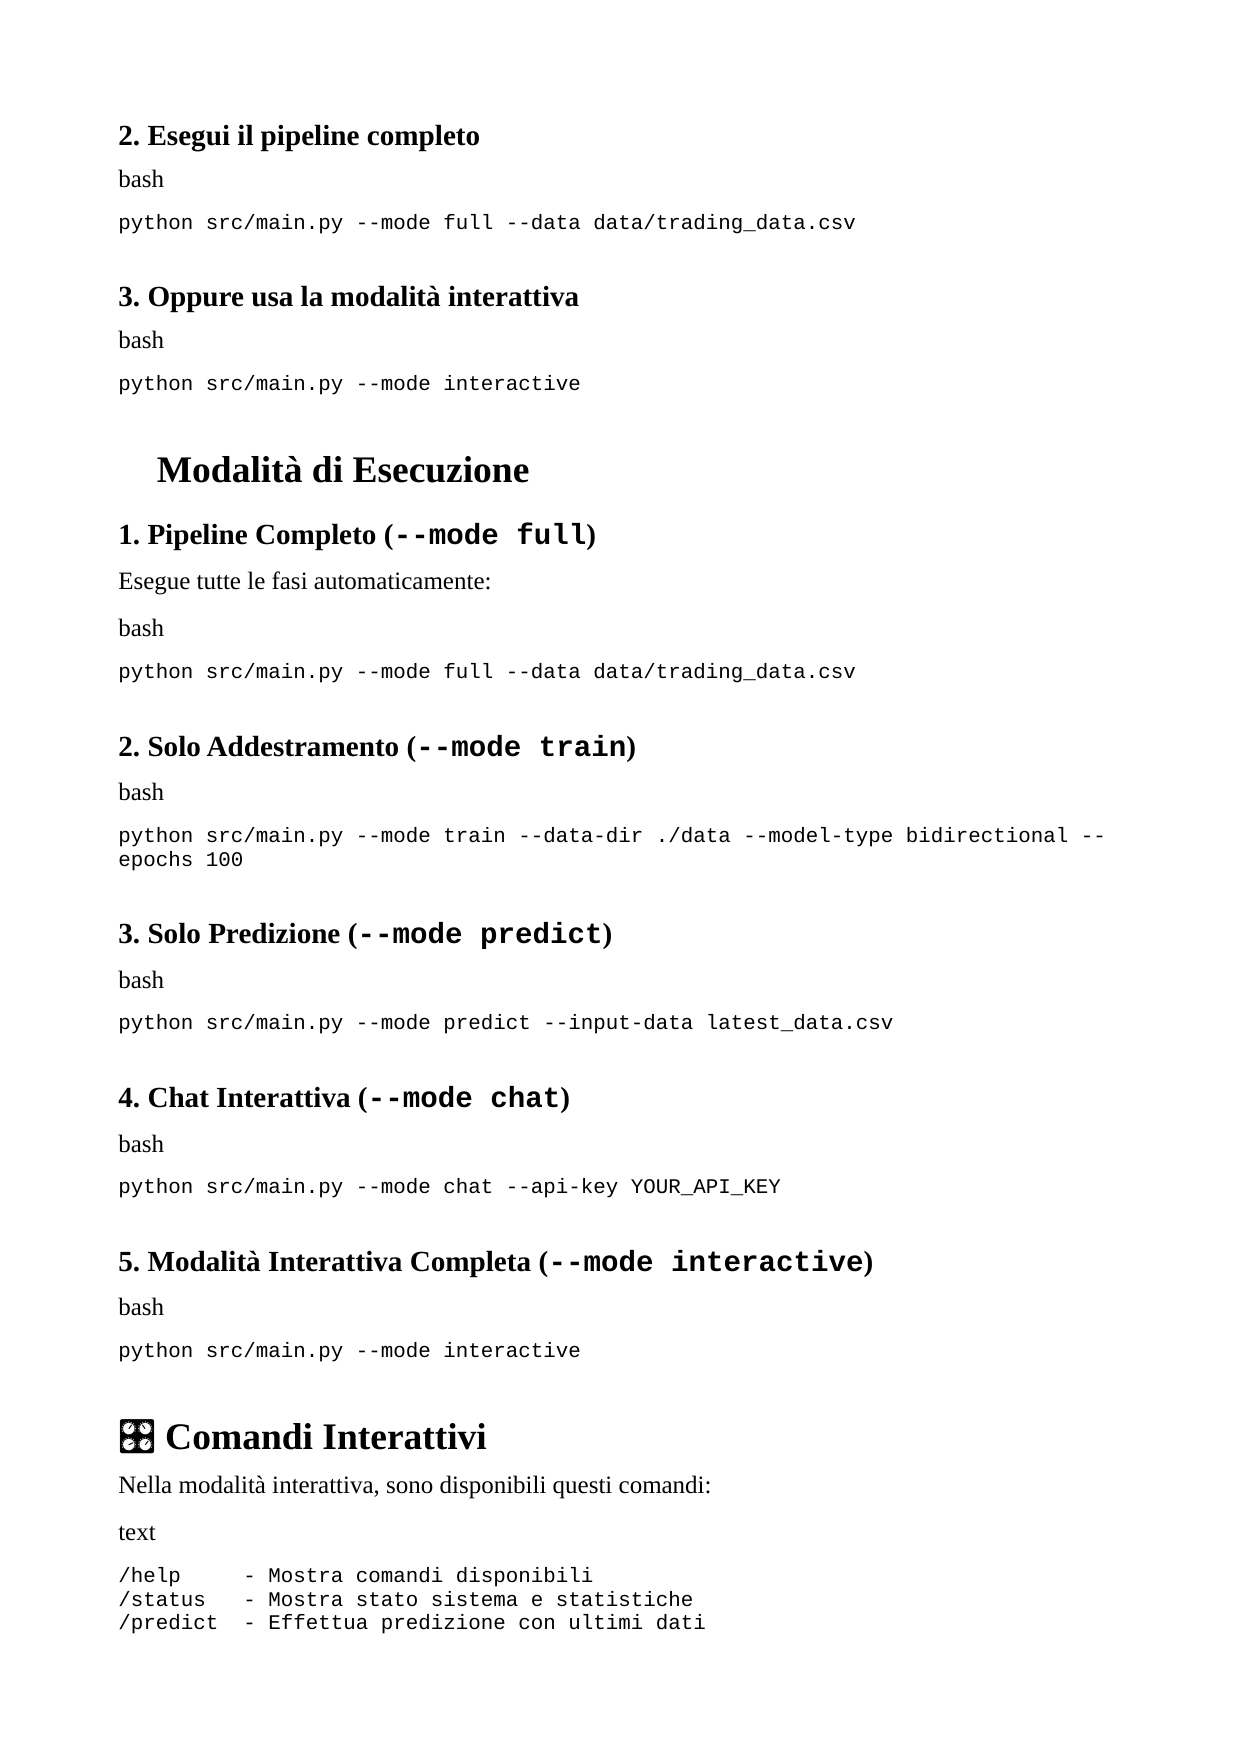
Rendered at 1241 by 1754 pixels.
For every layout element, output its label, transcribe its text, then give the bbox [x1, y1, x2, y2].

text bash [118, 164, 1122, 193]
text bash [118, 1292, 1122, 1321]
text bash [118, 777, 1122, 806]
subtitle 3. Solo Predizione (--mode predict) [118, 916, 1122, 952]
text python src/main.py --mode full --data data/trading_data.csv [118, 661, 1122, 685]
text /help - Mostra comandi disponibili [118, 1565, 1122, 1588]
text bash [118, 613, 1122, 642]
subtitle 1. Pipeline Completo (--mode full) [118, 517, 1122, 553]
text Nella modalità interattiva, sono disponibili questi comandi: [118, 1470, 1122, 1498]
text python src/main.py --mode interactive [118, 373, 1122, 397]
subtitle 5. Modalità Interattiva Completa (--mode interactive) [118, 1244, 1122, 1280]
text python src/main.py --mode interactive [118, 1340, 1122, 1364]
subtitle 2. Esegui il pipeline completo [118, 118, 1122, 152]
subtitle 2. Solo Addestramento (--mode train) [118, 729, 1122, 765]
subtitle 📖 Modalità di Esecuzione [118, 447, 1122, 490]
subtitle 🎛️ Comandi Interattivi [118, 1414, 1122, 1457]
text python src/main.py --mode train --data-dir ./data --model-type bidirectional --epochs 100 [118, 825, 1122, 872]
text /status - Mostra stato sistema e statistiche [118, 1588, 1122, 1612]
text bash [118, 1129, 1122, 1157]
text bash [118, 965, 1122, 993]
subtitle 3. Oppure usa la modalità interattiva [118, 279, 1122, 313]
text python src/main.py --mode full --data data/trading_data.csv [118, 212, 1122, 235]
text /predict - Effettua predizione con ultimi dati [118, 1612, 1122, 1636]
text Esegue tutte le fasi automaticamente: [118, 566, 1122, 594]
text bash [118, 326, 1122, 354]
text text [118, 1517, 1122, 1546]
subtitle 4. Chat Interattiva (--mode chat) [118, 1080, 1122, 1116]
text python src/main.py --mode chat --api-key YOUR_API_KEY [118, 1176, 1122, 1200]
text python src/main.py --mode predict --input-data latest_data.csv [118, 1012, 1122, 1036]
